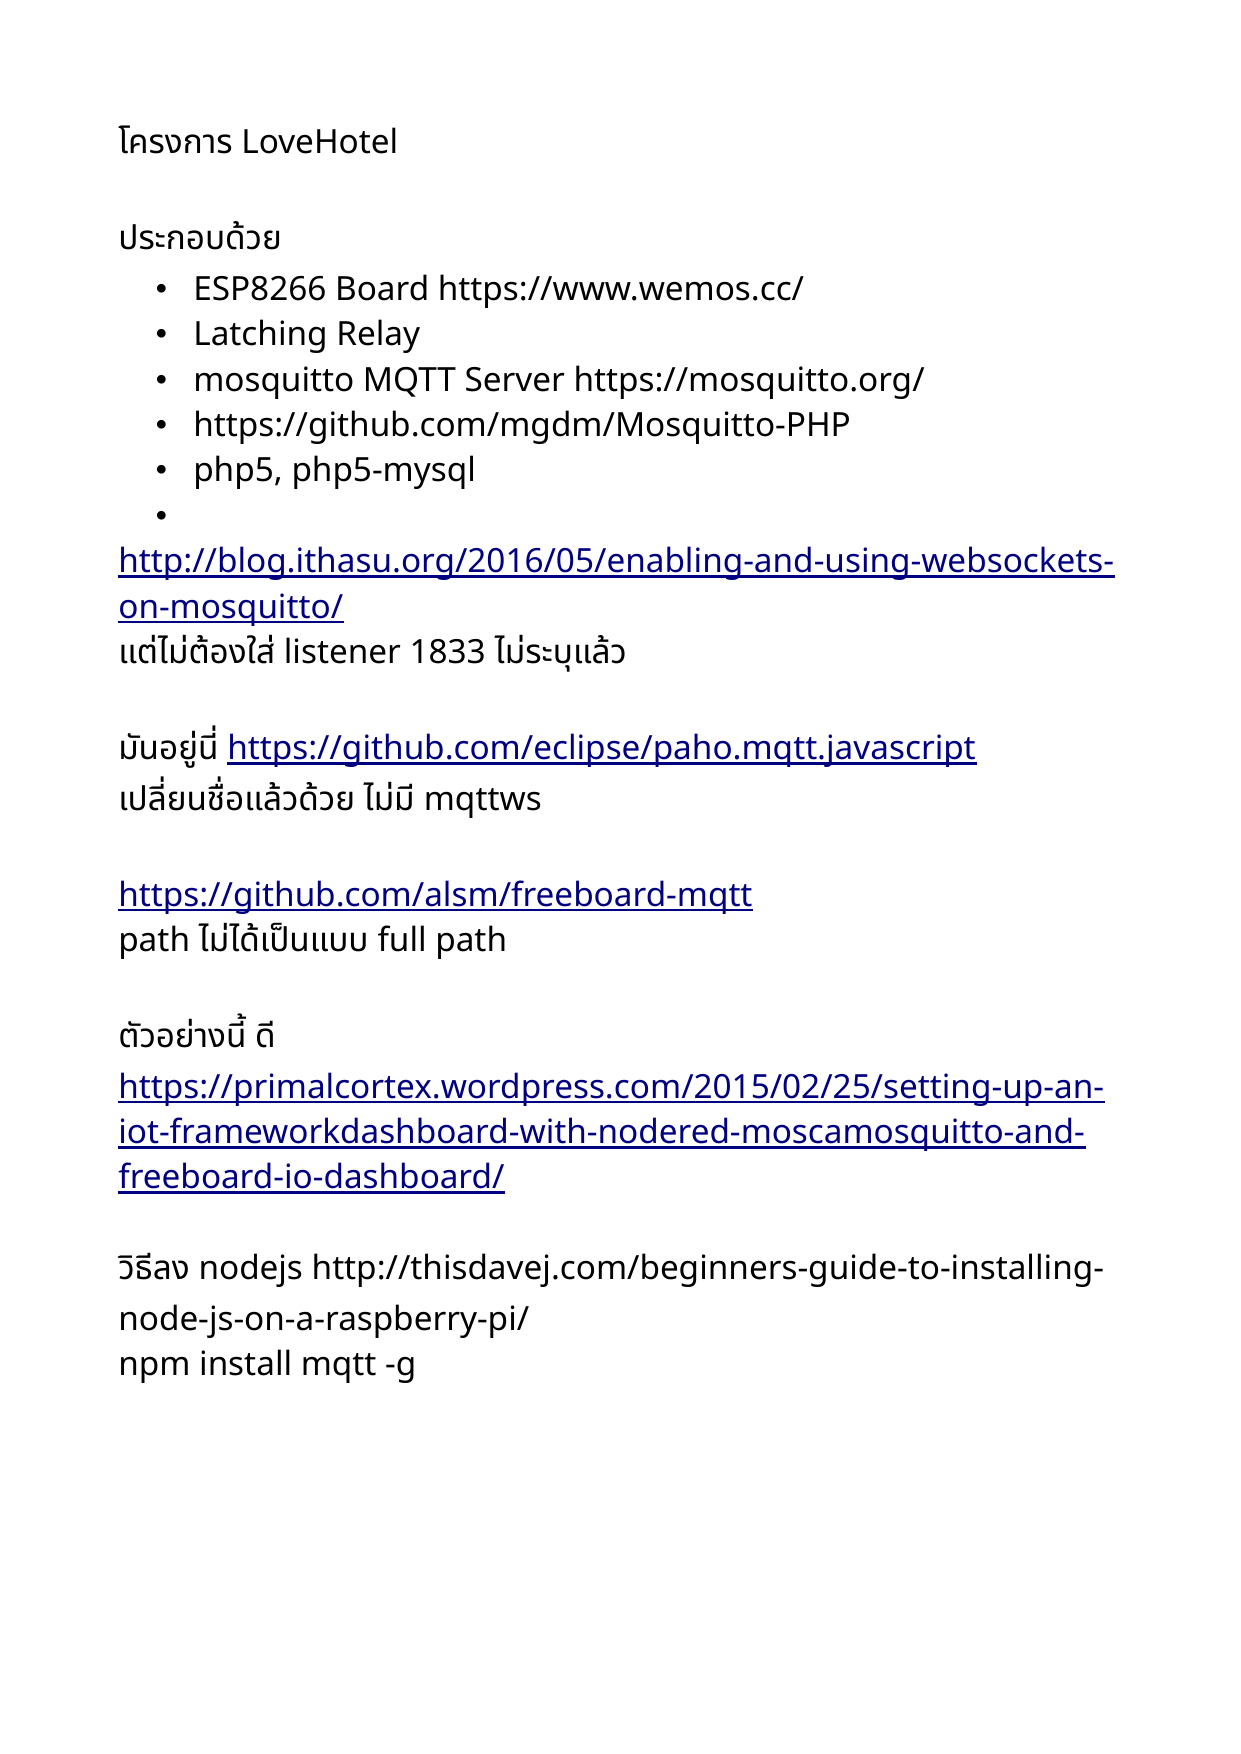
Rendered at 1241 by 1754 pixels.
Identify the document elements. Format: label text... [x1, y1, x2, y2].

text npm install mqtt -g [118, 1340, 1122, 1386]
text ประกอบด้วย [118, 214, 1122, 264]
text เปลี่ยนชื่อแล้วด้วย ไม่มี mqttws [118, 774, 1122, 825]
list https://github.com/mgdm/Mosquitto-PHP [156, 401, 1122, 446]
list php5, php5-mysql [156, 446, 1122, 492]
text มันอยู่นี่ https://github.com/eclipse/paho.mqtt.javascript [118, 724, 1122, 774]
text โครงการ LoveHotel [118, 118, 1122, 169]
list mosquitto MQTT Server https://mosquitto.org/ [156, 355, 1122, 401]
text https://github.com/alsm/freeboard-mqtt [118, 871, 1122, 916]
text ตัวอย่างนี้ ดี https://primalcortex.wordpress.com/2015/02/25/setting-up-an-iot-frameworkdashboard-with-nodered-moscamosquitto-and-freeboard-io-dashboard/ [118, 1012, 1122, 1199]
text แต่ไม่ต้องใส่ listener 1833 ไม่ระบุแล้ว [118, 628, 1122, 678]
text http://blog.ithasu.org/2016/05/enabling-and-using-websockets-on-mosquitto/ [118, 537, 1122, 628]
list Latching Relay [156, 310, 1122, 355]
list ESP8266 Board https://www.wemos.cc/ [156, 264, 1122, 310]
text วิธีลง nodejs http://thisdavej.com/beginners-guide-to-installing-node-js-on-a-raspberry-pi/ [118, 1244, 1122, 1340]
text path ไม่ได้เป็นแบบ full path [118, 916, 1122, 967]
